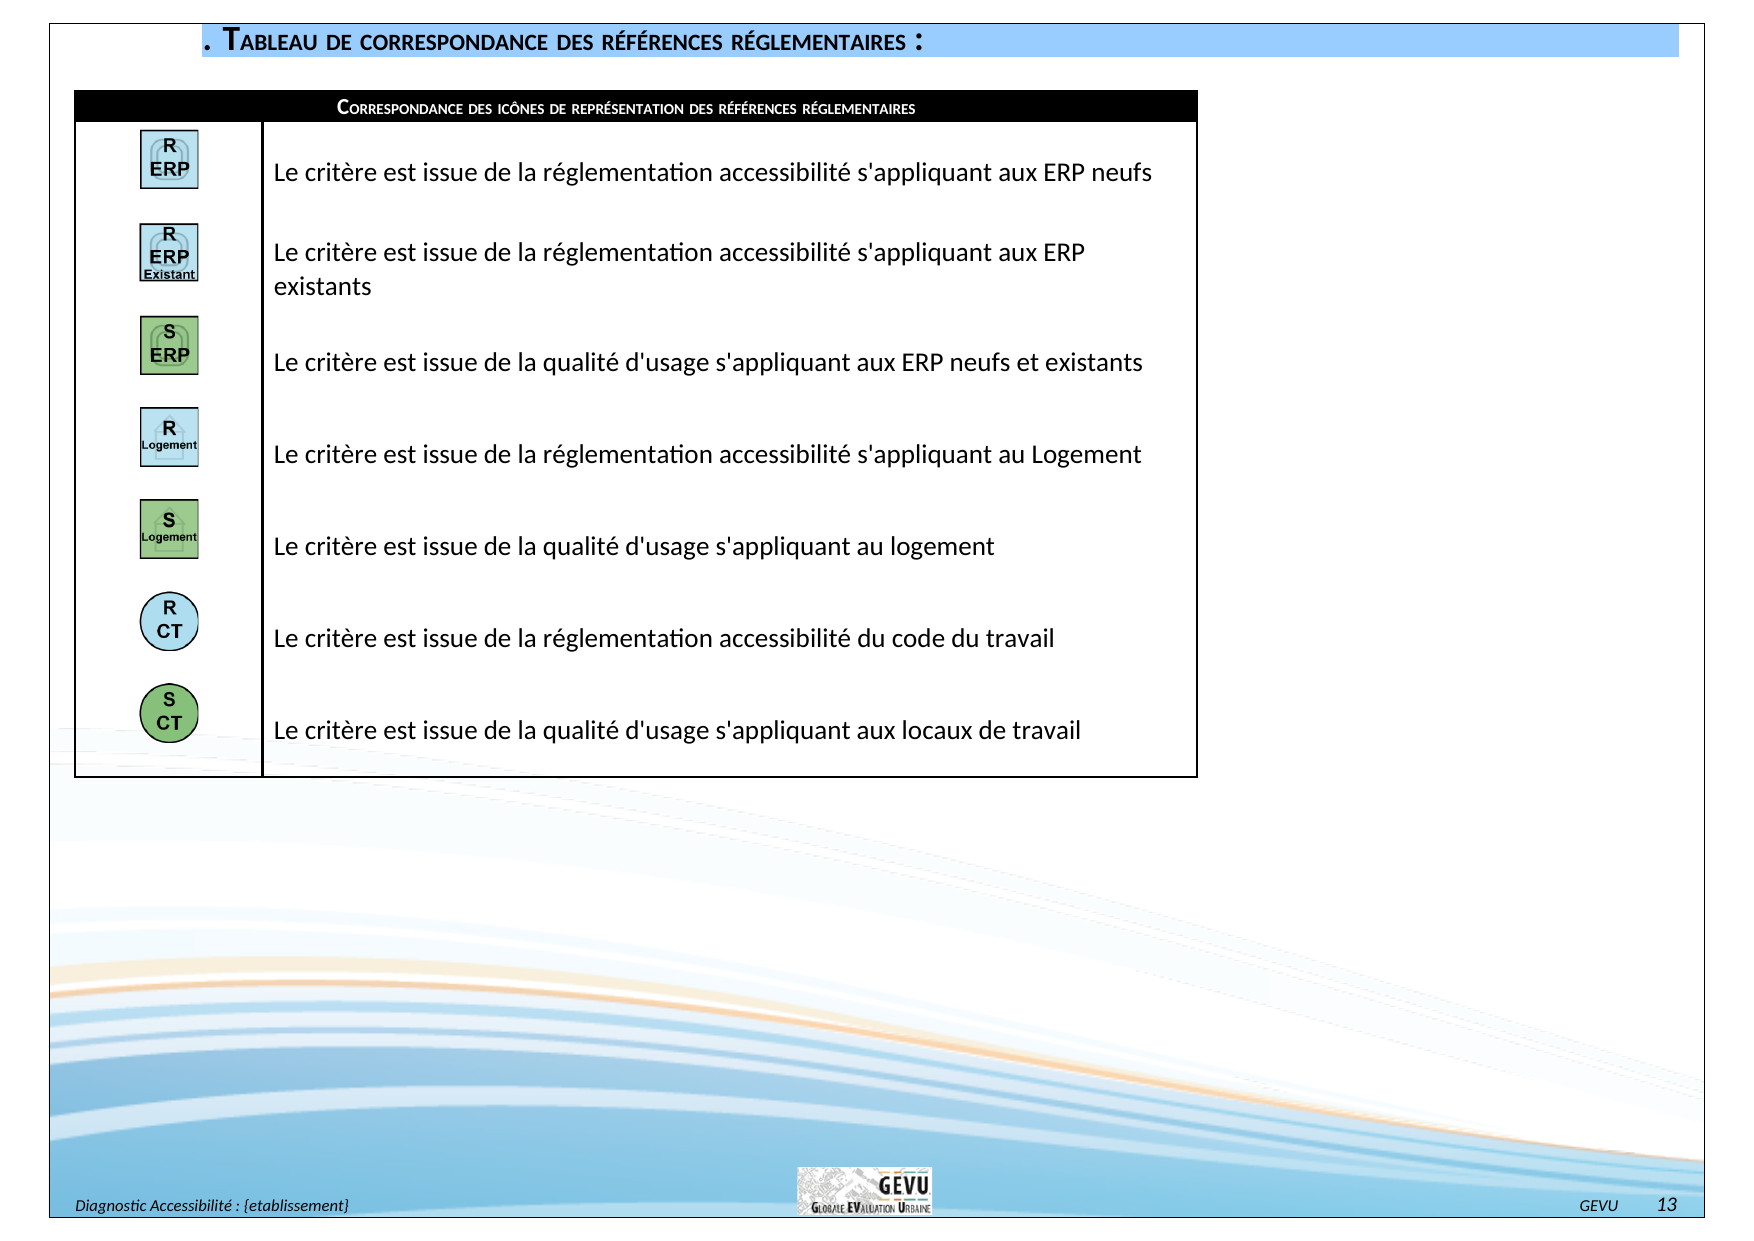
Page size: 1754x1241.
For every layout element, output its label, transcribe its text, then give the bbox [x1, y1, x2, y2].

table_cell [76, 500, 261, 592]
table_header Correspondance des icônes de représentation des références réglementaires [76, 92, 1196, 120]
picture [139, 129, 199, 189]
table_cell Le critère est issue de la réglementation accessibilité s'appliquant aux ERP existants [264, 222, 1196, 316]
table_cell Le critère est issue de la réglementation accessibilité du code du travail [264, 592, 1196, 684]
table_cell [76, 316, 139, 374]
table_cell [76, 375, 261, 408]
picture [139, 591, 199, 651]
table_cell Le critère est issue de la réglementation accessibilité s'appliquant au Logement [264, 408, 1196, 500]
picture [139, 499, 199, 559]
picture [476, 850, 1277, 1217]
picture [139, 683, 199, 743]
table_cell [76, 592, 261, 684]
picture [139, 407, 199, 467]
picture [139, 223, 199, 283]
table_cell [76, 122, 261, 222]
table_cell [76, 224, 139, 282]
table_cell [76, 684, 261, 776]
table_cell [76, 283, 261, 316]
table_cell Le critère est issue de la qualité d'usage s'appliquant aux locaux de travail [264, 684, 1196, 776]
table_cell [199, 224, 261, 282]
subtitle Tableau de correspondance des références réglementaires : [202, 24, 1679, 57]
picture [139, 315, 199, 375]
table_cell Le critère est issue de la réglementation accessibilité s'appliquant aux ERP neufs [264, 122, 1196, 222]
table_cell Le critère est issue de la qualité d'usage s'appliquant aux ERP neufs et existants [264, 316, 1196, 408]
table_cell Le critère est issue de la qualité d'usage s'appliquant au logement [264, 500, 1196, 592]
table_cell [199, 316, 261, 374]
table_cell [76, 408, 261, 500]
